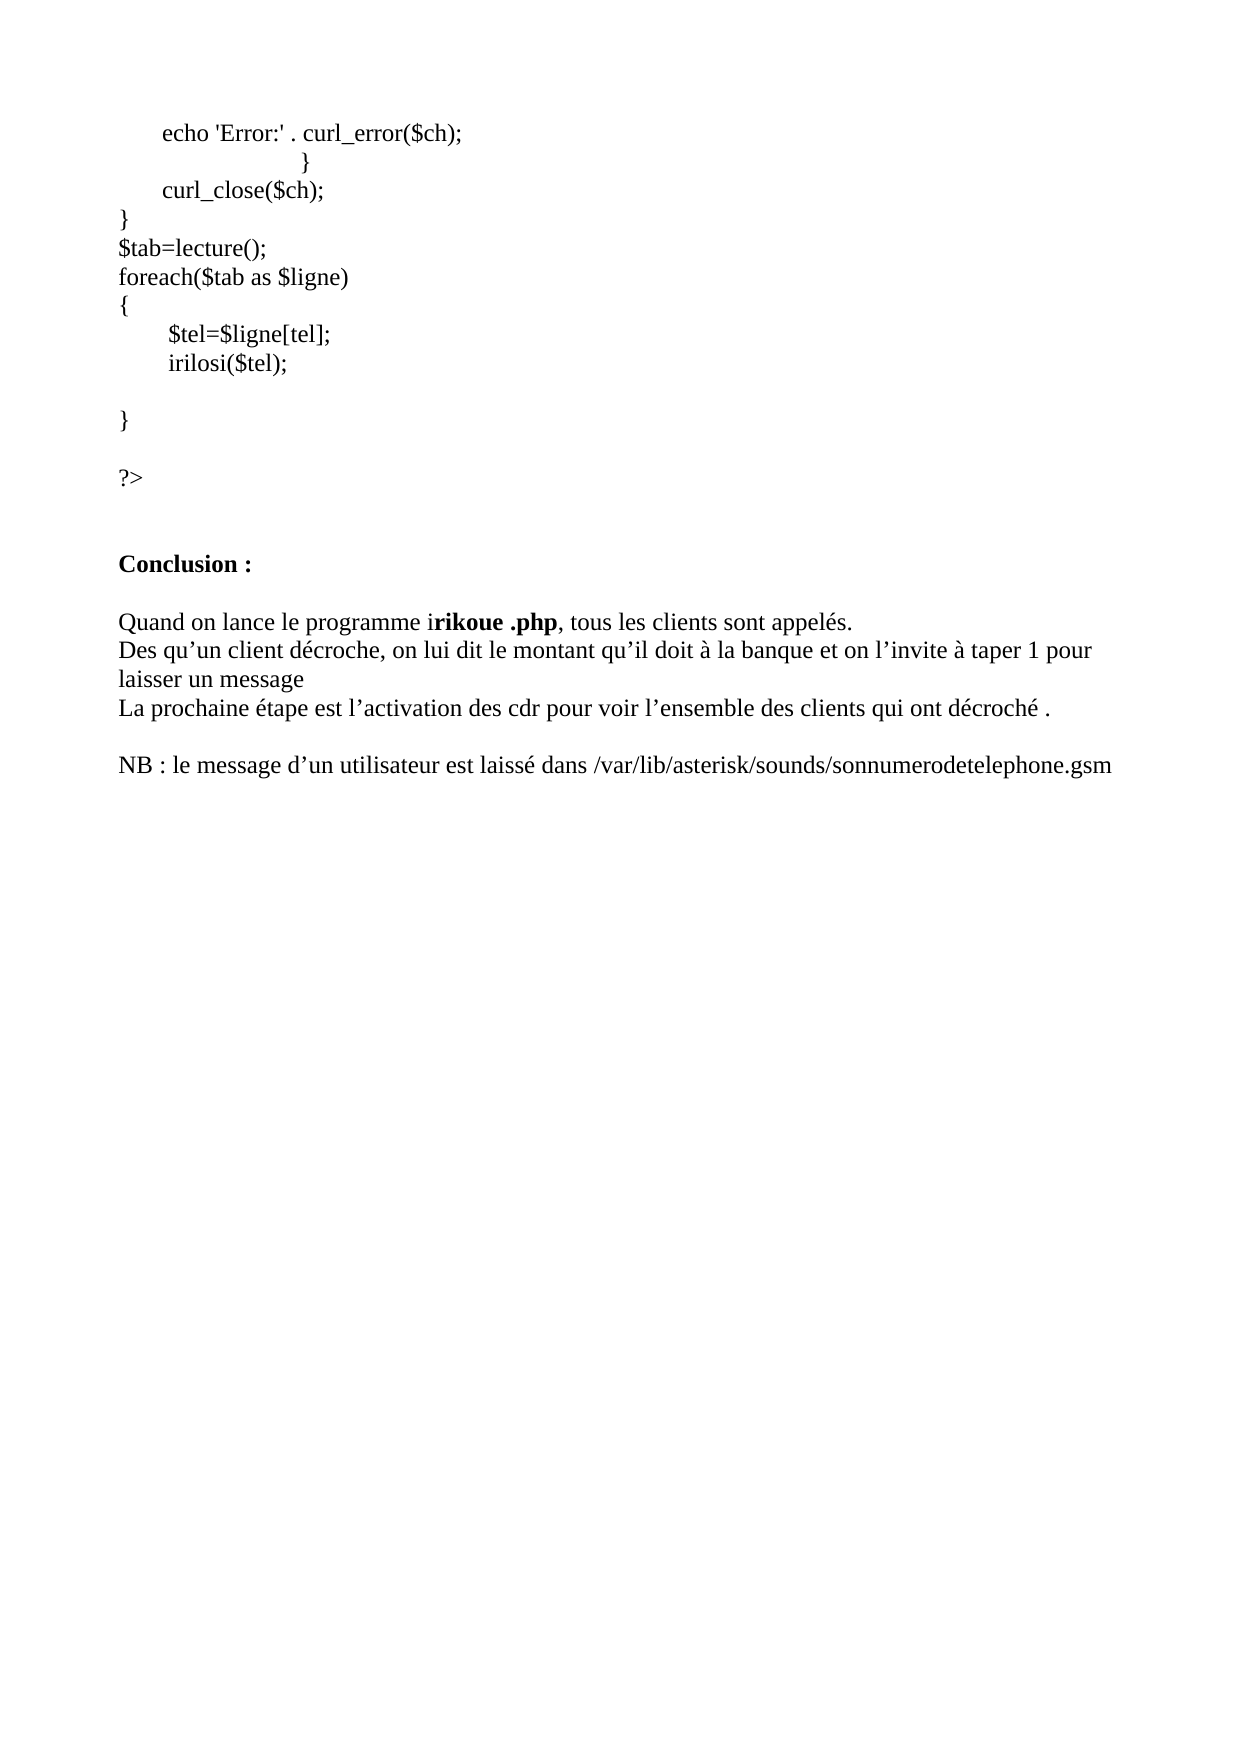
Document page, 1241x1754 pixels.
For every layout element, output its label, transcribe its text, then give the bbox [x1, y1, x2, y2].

text curl_close($ch); [118, 176, 1122, 204]
text } [118, 204, 1122, 233]
text Quand on lance le programme irikoue .php, tous les clients sont appelés. [118, 607, 1122, 636]
text $tel=$ligne[tel]; [118, 319, 1122, 348]
text ?> [118, 463, 1122, 492]
text } [118, 406, 1122, 434]
text { [118, 291, 1122, 319]
text } [118, 147, 1122, 176]
text echo 'Error:' . curl_error($ch); [118, 118, 1122, 147]
text La prochaine étape est l’activation des cdr pour voir l’ensemble des clients qui ont décroché . [118, 693, 1122, 722]
text Des qu’un client décroche, on lui dit le montant qu’il doit à la banque et on l’invite à taper 1 pour laisser un message [118, 636, 1122, 693]
text irilosi($tel); [118, 348, 1122, 377]
text NB : le message d’un utilisateur est laissé dans /var/lib/asterisk/sounds/sonnumerodetelephone.gsm [118, 751, 1122, 779]
text $tab=lecture(); [118, 233, 1122, 262]
text foreach($tab as $ligne) [118, 262, 1122, 291]
text Conclusion : [118, 549, 1122, 578]
